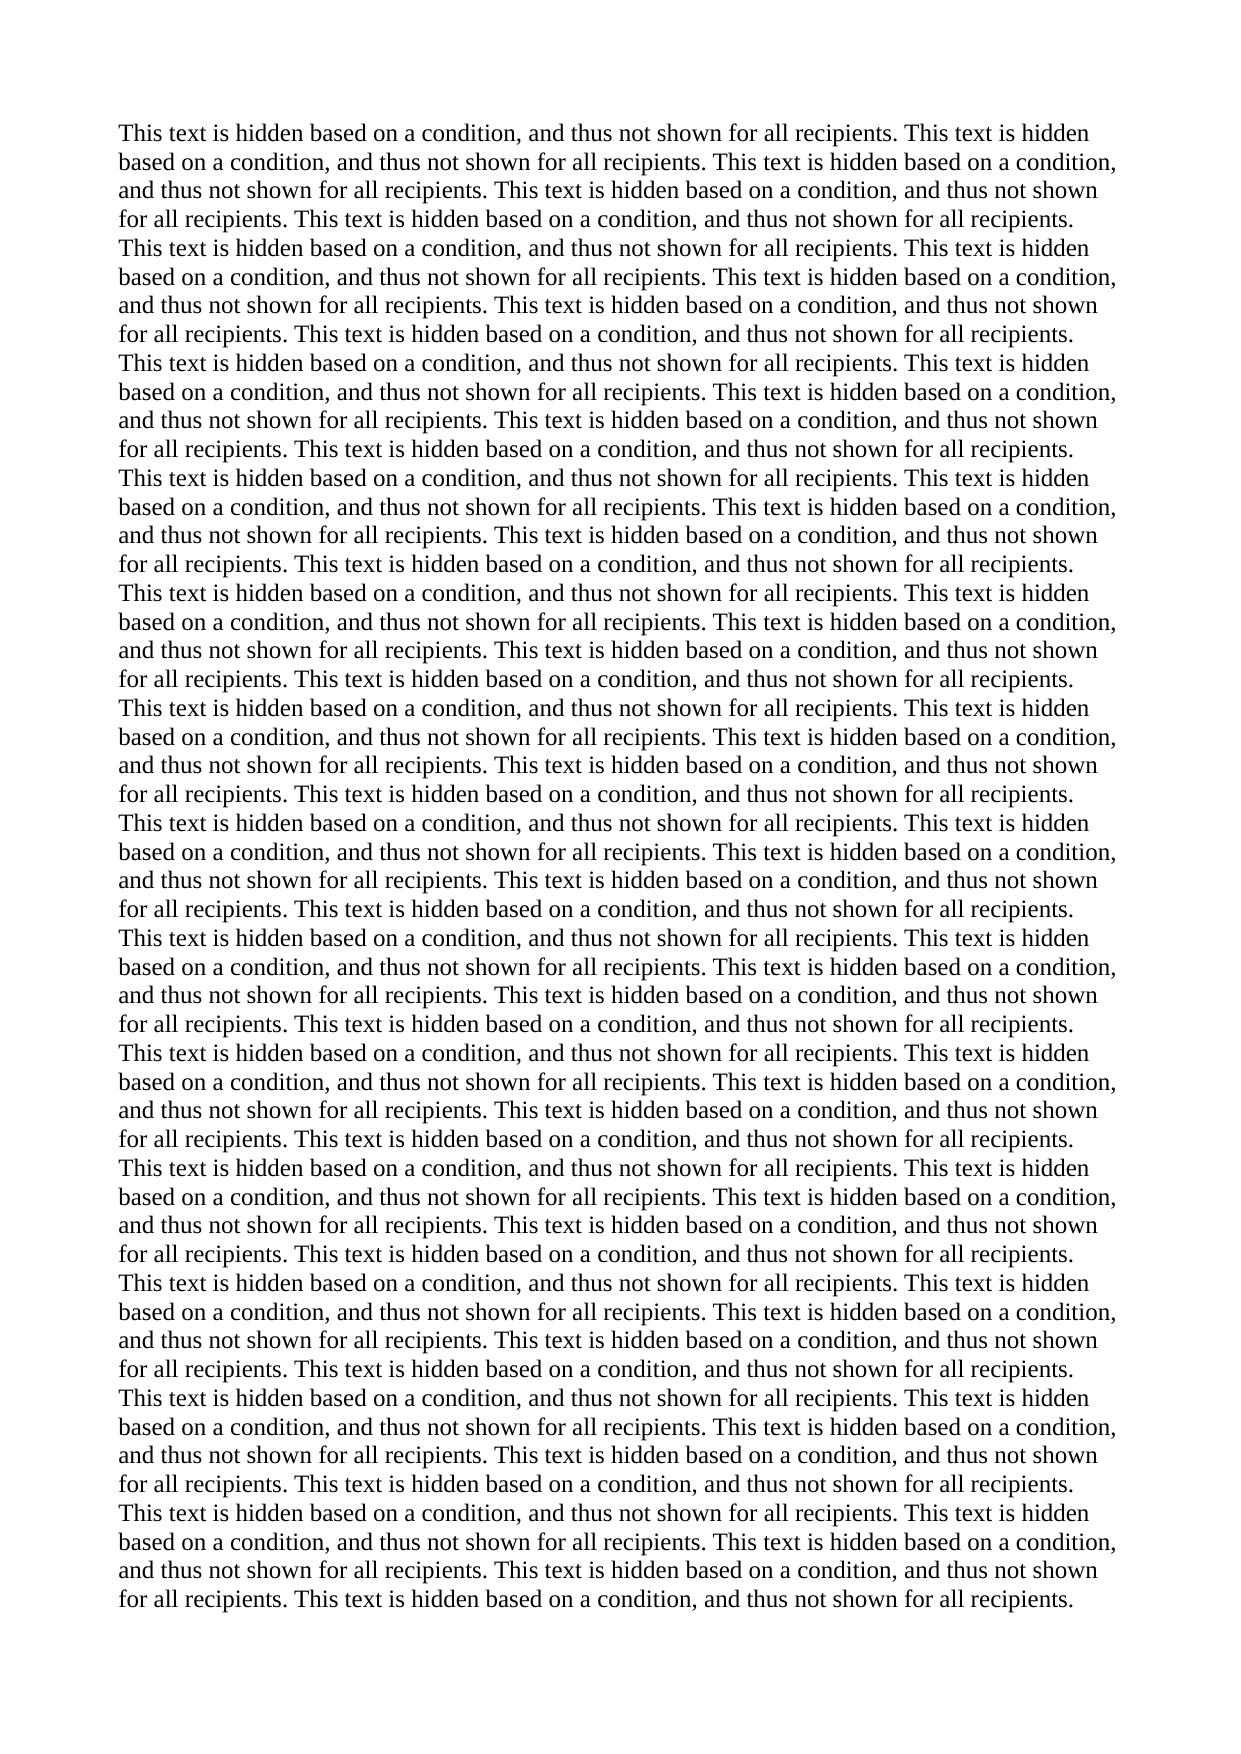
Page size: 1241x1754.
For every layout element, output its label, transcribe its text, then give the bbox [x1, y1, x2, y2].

text This text is hidden based on a condition, and thus not shown for all recipients. This text is hidden based on a condition, and thus not shown for all recipients. This text is hidden based on a condition, and thus not shown for all recipients. This text is hidden based on a condition, and thus not shown for all recipients. This text is hidden based on a condition, and thus not shown for all recipients. This text is hidden based on a condition, and thus not shown for all recipients. This text is hidden based on a condition, and thus not shown for all recipients. This text is hidden based on a condition, and thus not shown for all recipients. This text is hidden based on a condition, and thus not shown for all recipients. This text is hidden based on a condition, and thus not shown for all recipients. This text is hidden based on a condition, and thus not shown for all recipients. This text is hidden based on a condition, and thus not shown for all recipients. This text is hidden based on a condition, and thus not shown for all recipients. This text is hidden based on a condition, and thus not shown for all recipients. This text is hidden based on a condition, and thus not shown for all recipients. This text is hidden based on a condition, and thus not shown for all recipients. This text is hidden based on a condition, and thus not shown for all recipients. This text is hidden based on a condition, and thus not shown for all recipients. This text is hidden based on a condition, and thus not shown for all recipients. This text is hidden based on a condition, and thus not shown for all recipients. This text is hidden based on a condition, and thus not shown for all recipients. This text is hidden based on a condition, and thus not shown for all recipients. This text is hidden based on a condition, and thus not shown for all recipients. This text is hidden based on a condition, and thus not shown for all recipients. This text is hidden based on a condition, and thus not shown for all recipients. This text is hidden based on a condition, and thus not shown for all recipients. This text is hidden based on a condition, and thus not shown for all recipients. This text is hidden based on a condition, and thus not shown for all recipients. This text is hidden based on a condition, and thus not shown for all recipients. This text is hidden based on a condition, and thus not shown for all recipients. This text is hidden based on a condition, and thus not shown for all recipients. This text is hidden based on a condition, and thus not shown for all recipients. This text is hidden based on a condition, and thus not shown for all recipients. This text is hidden based on a condition, and thus not shown for all recipients. This text is hidden based on a condition, and thus not shown for all recipients. This text is hidden based on a condition, and thus not shown for all recipients. This text is hidden based on a condition, and thus not shown for all recipients. This text is hidden based on a condition, and thus not shown for all recipients. This text is hidden based on a condition, and thus not shown for all recipients. This text is hidden based on a condition, and thus not shown for all recipients. This text is hidden based on a condition, and thus not shown for all recipients. This text is hidden based on a condition, and thus not shown for all recipients. This text is hidden based on a condition, and thus not shown for all recipients. This text is hidden based on a condition, and thus not shown for all recipients. This text is hidden based on a condition, and thus not shown for all recipients. This text is hidden based on a condition, and thus not shown for all recipients. This text is hidden based on a condition, and thus not shown for all recipients. This text is hidden based on a condition, and thus not shown for all recipients. This text is hidden based on a condition, and thus not shown for all recipients. This text is hidden based on a condition, and thus not shown for all recipients. This text is hidden based on a condition, and thus not shown for all recipients. This text is hidden based on a condition, and thus not shown for all recipients. This text is hidden based on a condition, and thus not shown for all recipients. This text is hidden based on a condition, and thus not shown for all recipients. This text is hidden based on a condition, and thus not shown for all recipients. This text is hidden based on a condition, and thus not shown for all recipients. This text is hidden based on a condition, and thus not shown for all recipients. This text is hidden based on a condition, and thus not shown for all recipients. This text is hidden based on a condition, and thus not shown for all recipients. This text is hidden based on a condition, and thus not shown for all recipients. This text is hidden based on a condition, and thus not shown for all recipients. This text is hidden based on a condition, and thus not shown for all recipients. This text is hidden based on a condition, and thus not shown for all recipients. This text is hidden based on a condition, and thus not shown for all recipients. This text is hidden based on a condition, and thus not shown for all recipients. [118, 118, 1122, 1613]
